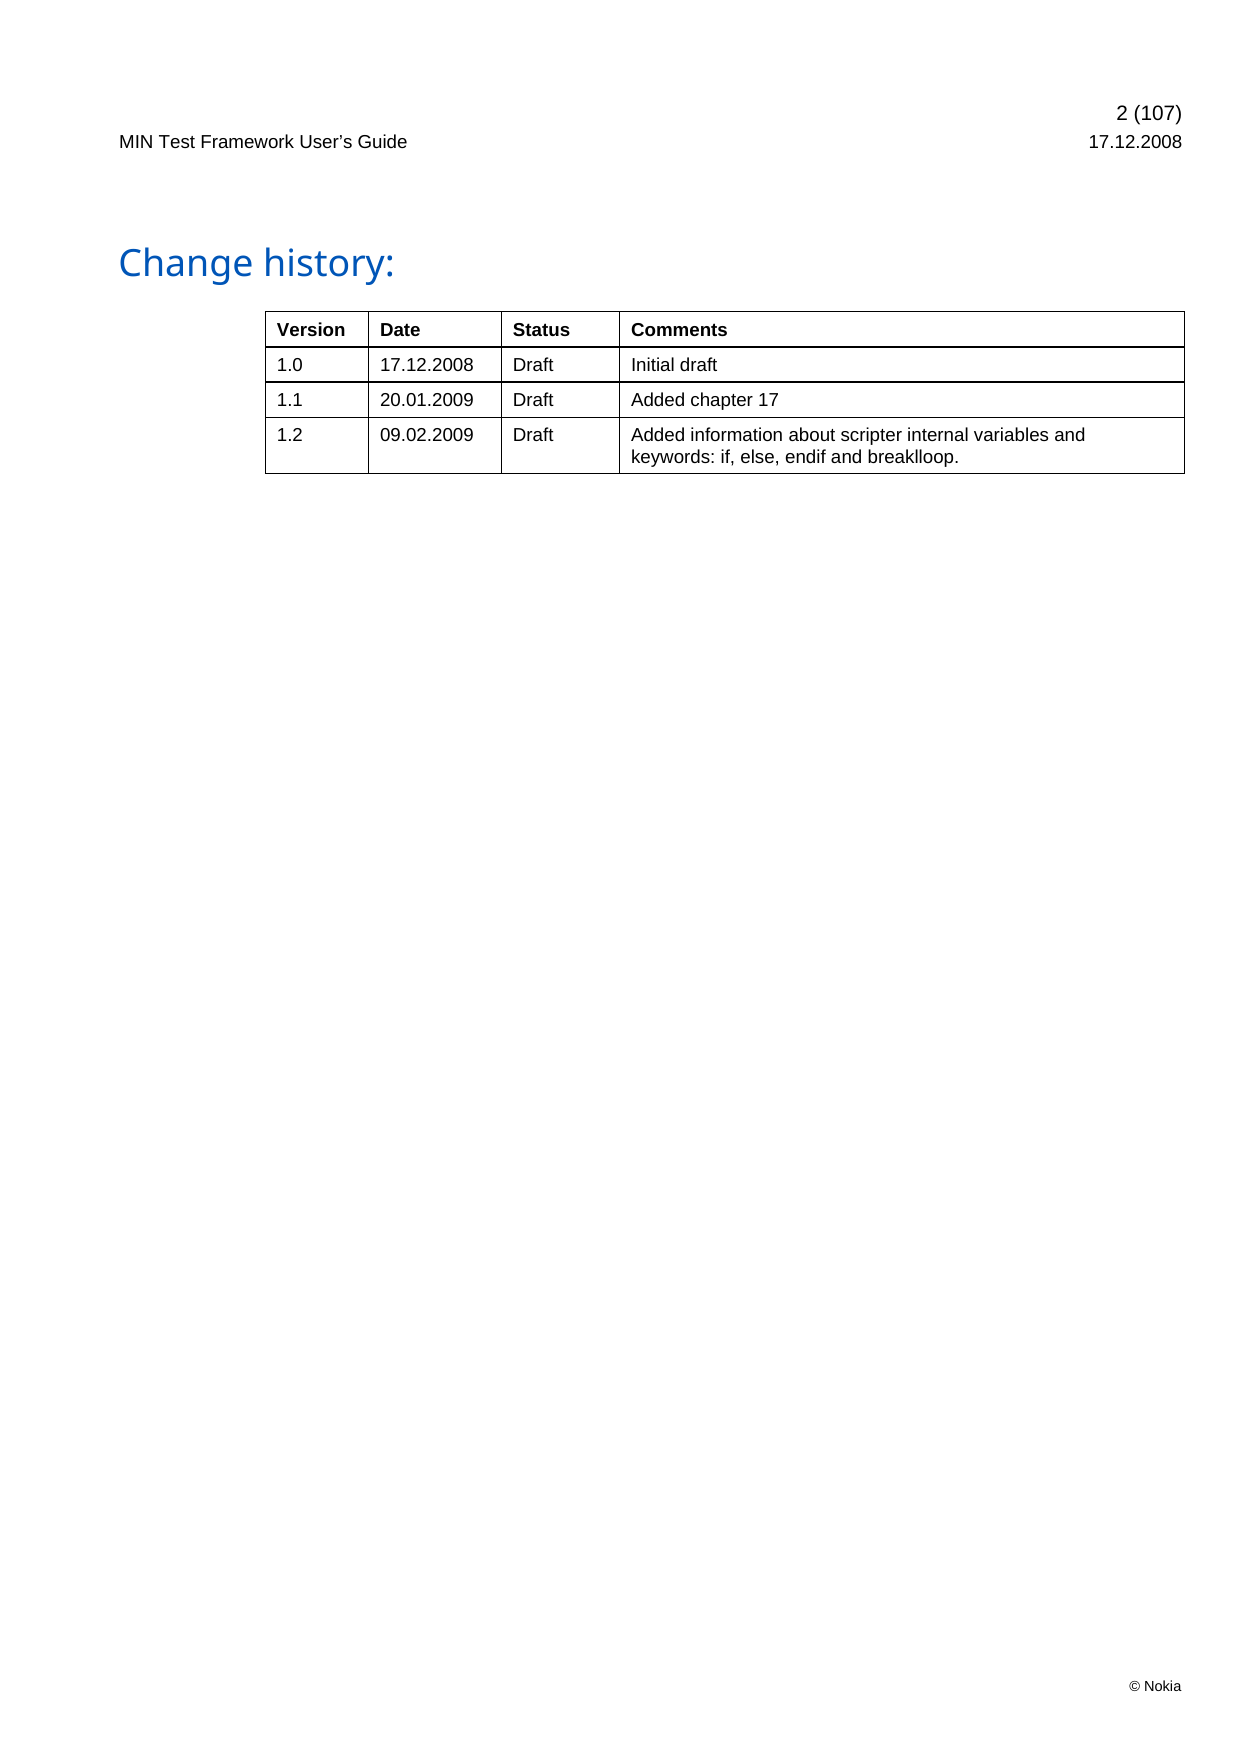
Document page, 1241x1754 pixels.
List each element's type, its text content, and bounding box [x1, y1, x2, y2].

table_cell 17.12.2008 [369, 348, 501, 381]
table_cell Draft [502, 348, 619, 381]
table_cell Added chapter 17 [620, 383, 1184, 417]
table_cell Added information about scripter internal variables and keywords: if, else, endif and breaklloop. [620, 418, 1184, 473]
table_header Status [502, 312, 619, 346]
table_header Version [266, 312, 368, 346]
table_cell 20.01.2009 [369, 383, 501, 417]
table_header Comments [620, 312, 1184, 346]
table_cell 1.1 [266, 383, 368, 417]
table_cell 1.2 [266, 418, 368, 473]
table_cell Draft [502, 418, 619, 473]
table_cell Initial draft [620, 348, 1184, 381]
table_cell 09.02.2009 [369, 418, 501, 473]
table_cell 1.0 [266, 348, 368, 381]
table_cell Draft [502, 383, 619, 417]
subtitle Change history: [118, 236, 1181, 287]
table_header Date [369, 312, 501, 346]
